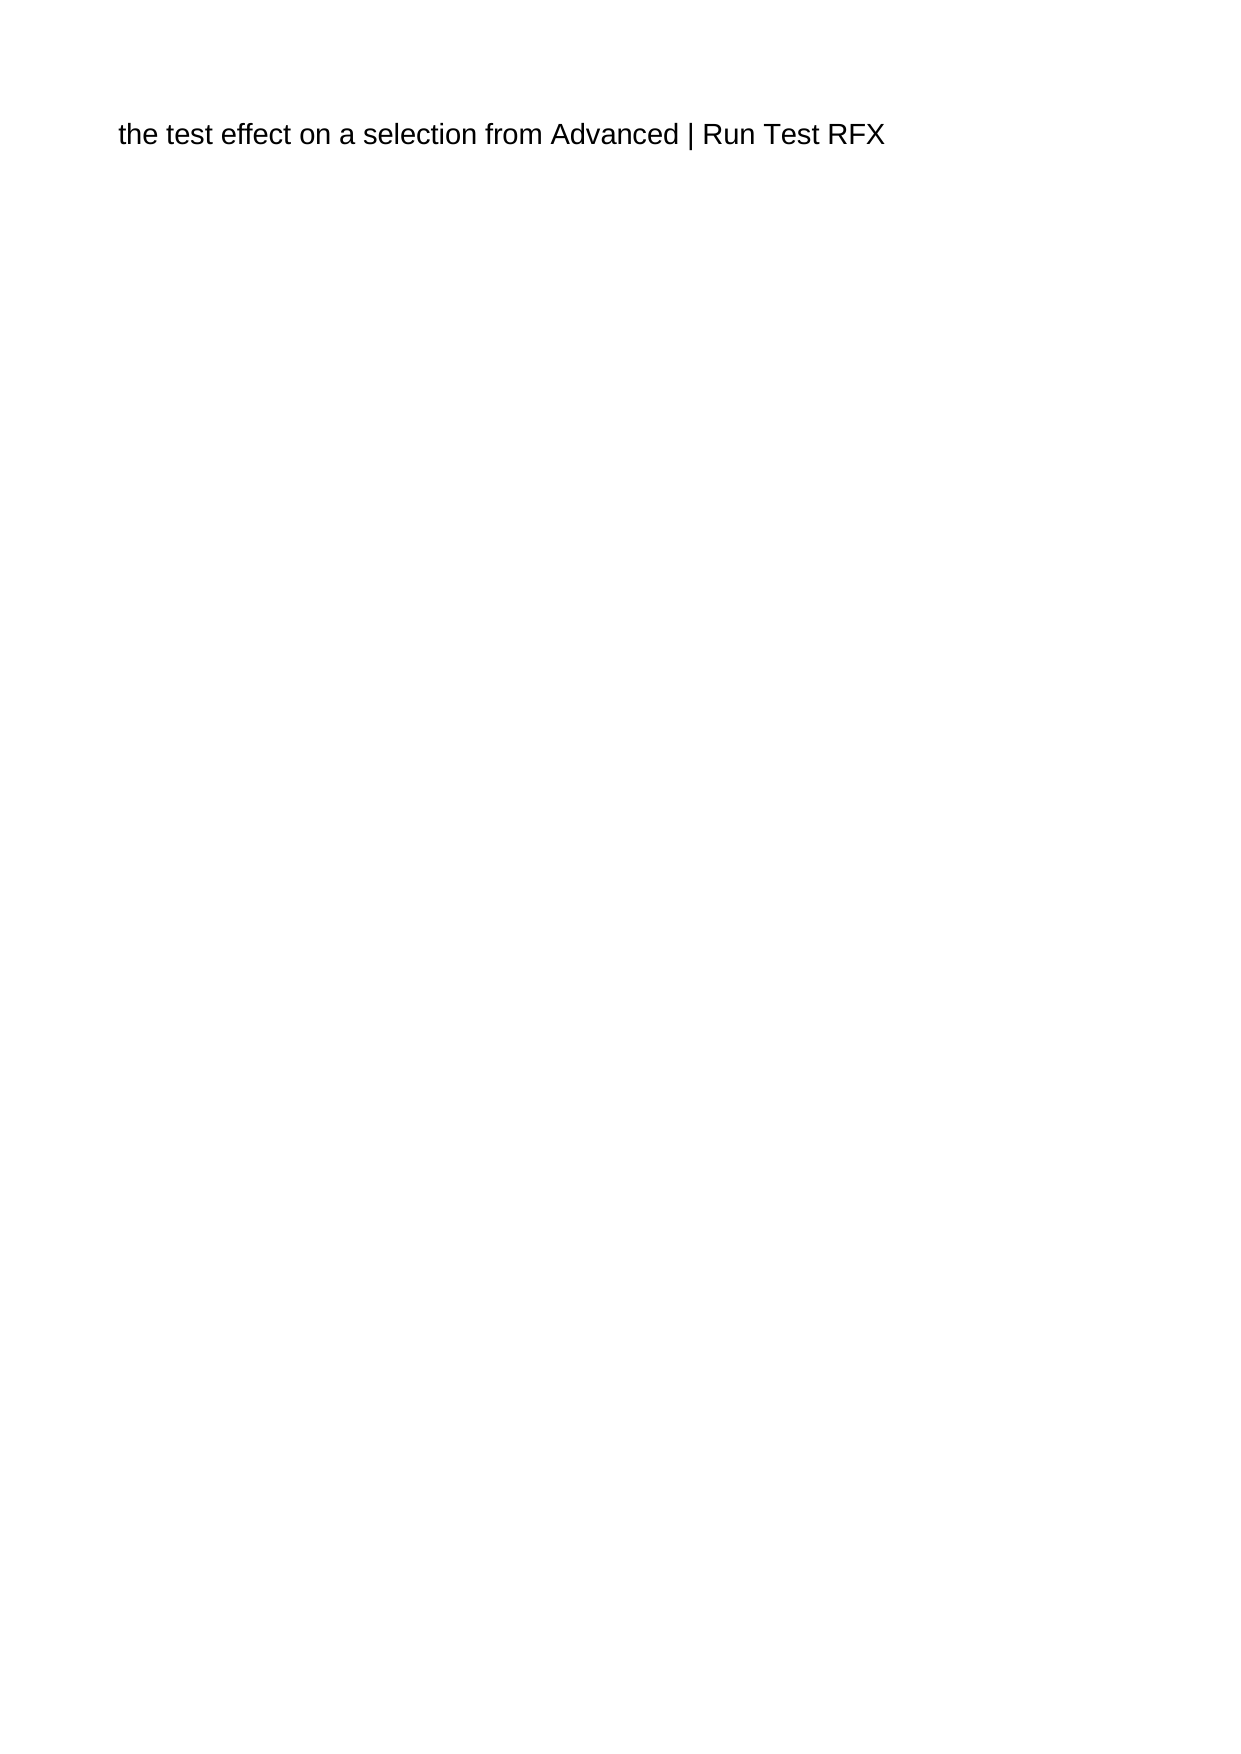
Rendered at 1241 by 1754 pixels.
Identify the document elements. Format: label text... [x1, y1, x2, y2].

text the test effect on a selection from Advanced | Run Test RFX [118, 118, 1122, 151]
